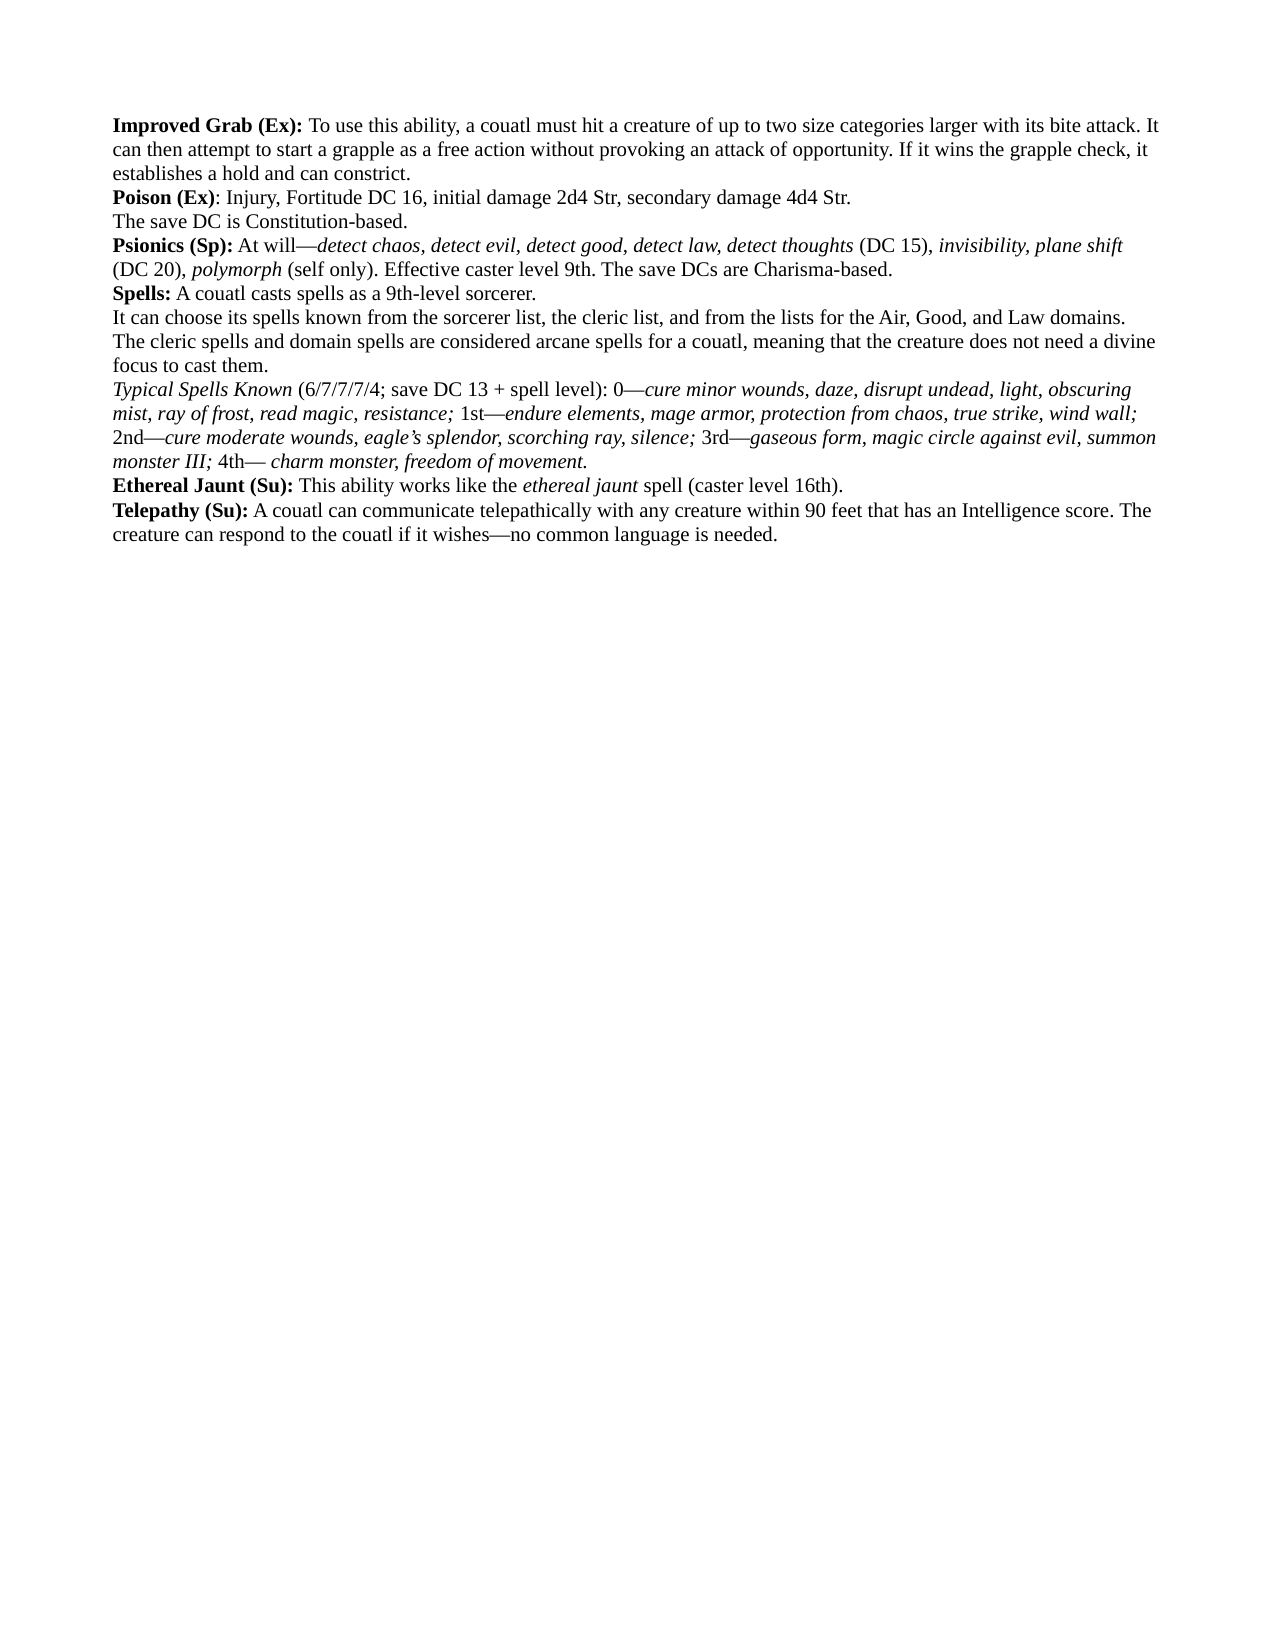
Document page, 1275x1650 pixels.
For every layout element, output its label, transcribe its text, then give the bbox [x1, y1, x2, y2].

text Improved Grab (Ex): To use this ability, a couatl must hit a creature of up to two size categories larger with its bite attack. It can then attempt to start a grapple as a free action without provoking an attack of opportunity. If it wins the grapple check, it establishes a hold and can constrict. [112, 112, 1162, 185]
text Ethereal Jaunt (Su): This ability works like the ethereal jaunt spell (caster level 16th). [112, 473, 1162, 497]
text Psionics (Sp): At will—detect chaos, detect evil, detect good, detect law, detect thoughts (DC 15), invisibility, plane shift (DC 20), polymorph (self only). Effective caster level 9th. The save DCs are Charisma-based. [112, 233, 1162, 281]
text The save DC is Constitution-based. [112, 209, 1162, 233]
text Typical Spells Known (6/7/7/7/4; save DC 13 + spell level): 0—cure minor wounds, daze, disrupt undead, light, obscuring mist, ray of frost, read magic, resistance; 1st—endure elements, mage armor, protection from chaos, true strike, wind wall; 2nd—cure moderate wounds, eagle’s splendor, scorching ray, silence; 3rd—gaseous form, magic circle against evil, summon monster III; 4th— charm monster, freedom of movement. [112, 377, 1162, 473]
text Spells: A couatl casts spells as a 9th-level sorcerer. [112, 281, 1162, 305]
text Telepathy (Su): A couatl can communicate telepathically with any creature within 90 feet that has an Intelligence score. The creature can respond to the couatl if it wishes—no common language is needed. [112, 497, 1162, 546]
text Poison (Ex): Injury, Fortitude DC 16, initial damage 2d4 Str, secondary damage 4d4 Str. [112, 185, 1162, 209]
text It can choose its spells known from the sorcerer list, the cleric list, and from the lists for the Air, Good, and Law domains. The cleric spells and domain spells are considered arcane spells for a couatl, meaning that the creature does not need a divine focus to cast them. [112, 305, 1162, 377]
